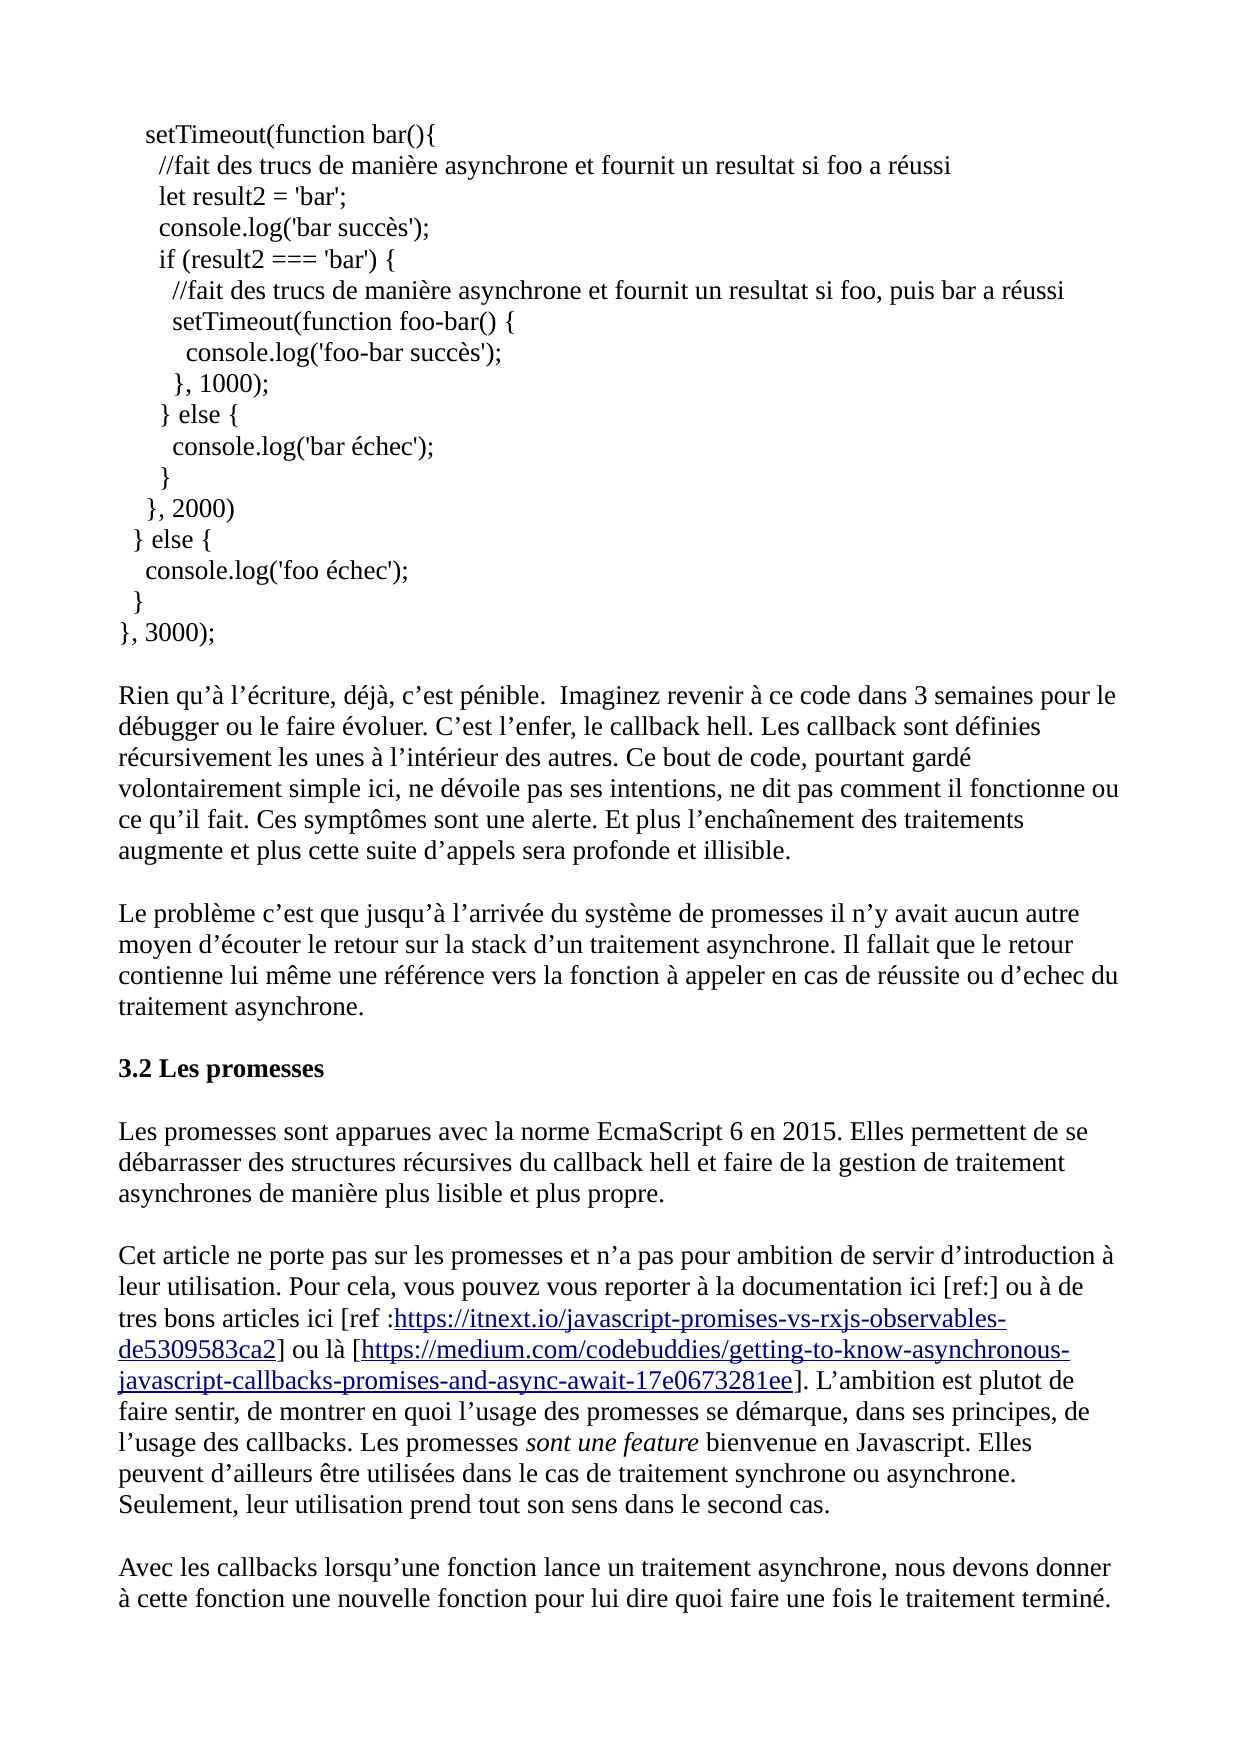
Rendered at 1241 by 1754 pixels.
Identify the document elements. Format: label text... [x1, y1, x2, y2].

text Les promesses sont apparues avec la norme EcmaScript 6 en 2015. Elles permettent de se débarrasser des structures récursives du callback hell et faire de la gestion de traitement asynchrones de manière plus lisible et plus propre. [118, 1115, 1122, 1208]
text Cet article ne porte pas sur les promesses et n’a pas pour ambition de servir d’introduction à leur utilisation. Pour cela, vous pouvez vous reporter à la documentation ici [ref:] ou à de tres bons articles ici [ref :https://itnext.io/javascript-promises-vs-rxjs-observables-de5309583ca2] ou là [https://medium.com/codebuddies/getting-to-know-asynchronous-javascript-callbacks-promises-and-async-await-17e0673281ee]. L’ambition est plutot de faire sentir, de montrer en quoi l’usage des promesses se démarque, dans ses principes, de l’usage des callbacks. Les promesses sont une feature bienvenue en Javascript. Elles peuvent d’ailleurs être utilisées dans le cas de traitement synchrone ou asynchrone. Seulement, leur utilisation prend tout son sens dans le second cas. [118, 1239, 1122, 1520]
text console.log('bar succès'); [118, 212, 1122, 243]
text if (result2 === 'bar') { [118, 243, 1122, 274]
text } else { [118, 398, 1122, 429]
text //fait des trucs de manière asynchrone et fournit un resultat si foo a réussi [118, 149, 1122, 180]
text console.log('foo échec'); [118, 554, 1122, 585]
text Le problème c’est que jusqu’à l’arrivée du système de promesses il n’y avait aucun autre moyen d’écouter le retour sur la stack d’un traitement asynchrone. Il fallait que le retour contienne lui même une référence vers la fonction à appeler en cas de réussite ou d’echec du traitement asynchrone. [118, 897, 1122, 1021]
text }, 1000); [118, 367, 1122, 398]
text }, 3000); [118, 616, 1122, 648]
text console.log('foo-bar succès'); [118, 336, 1122, 367]
text } [118, 585, 1122, 616]
text console.log('bar échec'); [118, 429, 1122, 461]
text Rien qu’à l’écriture, déjà, c’est pénible. Imaginez revenir à ce code dans 3 semaines pour le débugger ou le faire évoluer. C’est l’enfer, le callback hell. Les callback sont définies récursivement les unes à l’intérieur des autres. Ce bout de code, pourtant gardé volontairement simple ici, ne dévoile pas ses intentions, ne dit pas comment il fonctionne ou ce qu’il fait. Ces symptômes sont une alerte. Et plus l’enchaînement des traitements augmente et plus cette suite d’appels sera profonde et illisible. [118, 679, 1122, 866]
text } [118, 461, 1122, 492]
text setTimeout(function bar(){ [118, 118, 1122, 149]
text //fait des trucs de manière asynchrone et fournit un resultat si foo, puis bar a réussi [118, 274, 1122, 305]
text setTimeout(function foo-bar() { [118, 305, 1122, 336]
text }, 2000) [118, 492, 1122, 523]
text } else { [118, 523, 1122, 554]
text 3.2 Les promesses [118, 1052, 1122, 1084]
text Avec les callbacks lorsqu’une fonction lance un traitement asynchrone, nous devons donner à cette fonction une nouvelle fonction pour lui dire quoi faire une fois le traitement terminé. [118, 1551, 1122, 1613]
text let result2 = 'bar'; [118, 180, 1122, 212]
